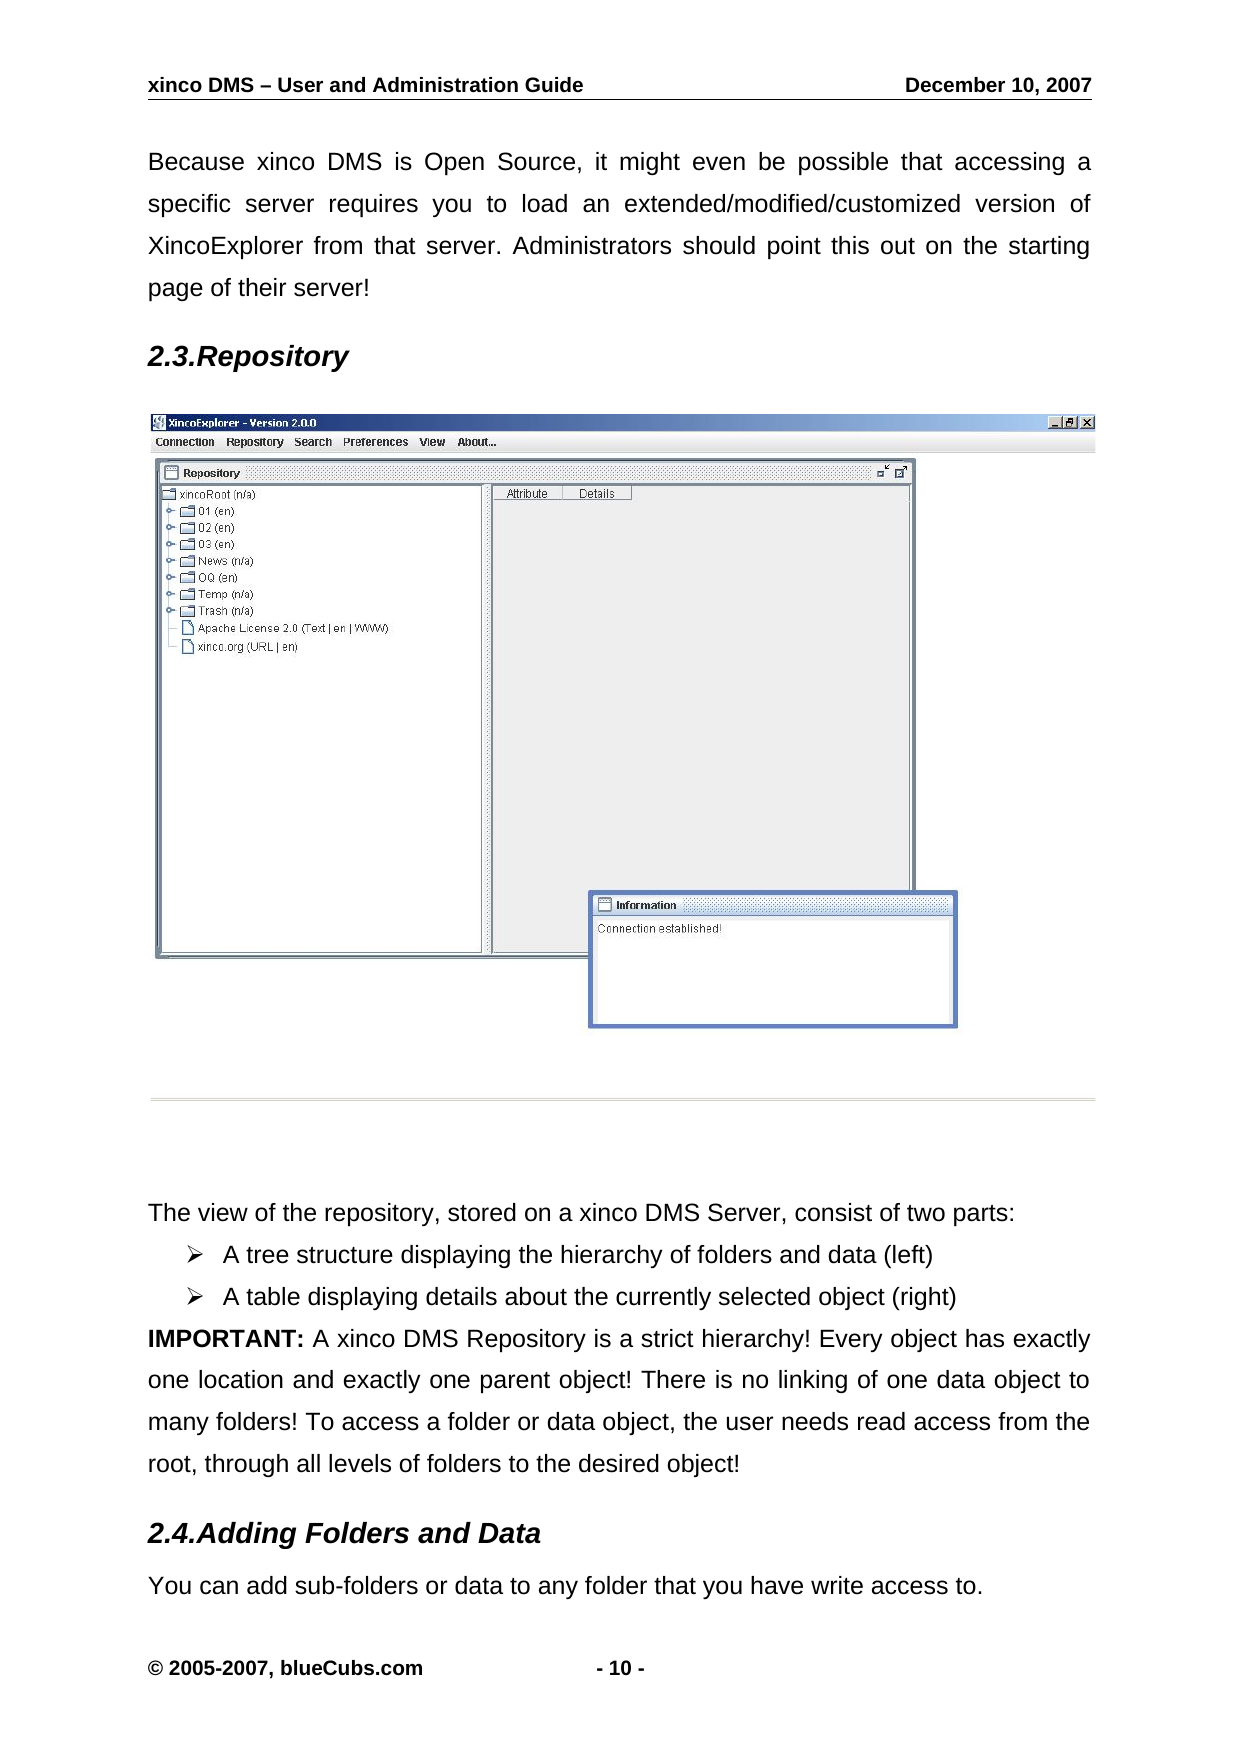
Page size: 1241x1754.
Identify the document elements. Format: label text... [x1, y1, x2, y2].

list A tree structure displaying the hierarchy of folders and data (left) [185, 1240, 1092, 1268]
subtitle Repository [148, 340, 1092, 373]
text Because xinco DMS is Open Source, it might even be possible that accessing a specific server requires you to load an extended/modified/customized version of XincoExplorer from that server. Administrators should point this out on the starting page of their server! [148, 148, 1092, 301]
subtitle Adding Folders and Data [148, 1517, 1092, 1549]
text IMPORTANT: A xinco DMS Repository is a strict hierarchy! Every object has exactly one location and exactly one parent object! There is no linking of one data object to many folders! To access a folder or data object, the user needs read access from the root, through all levels of folders to the desired object! [148, 1324, 1092, 1478]
picture [150, 414, 1096, 1101]
text You can add sub-folders or data to any folder that you have write access to. [148, 1572, 1092, 1600]
list A table displaying details about the currently selected object (right) [185, 1282, 1092, 1310]
text The view of the repository, stored on a xinco DMS Server, consist of two parts: [148, 1198, 1092, 1226]
